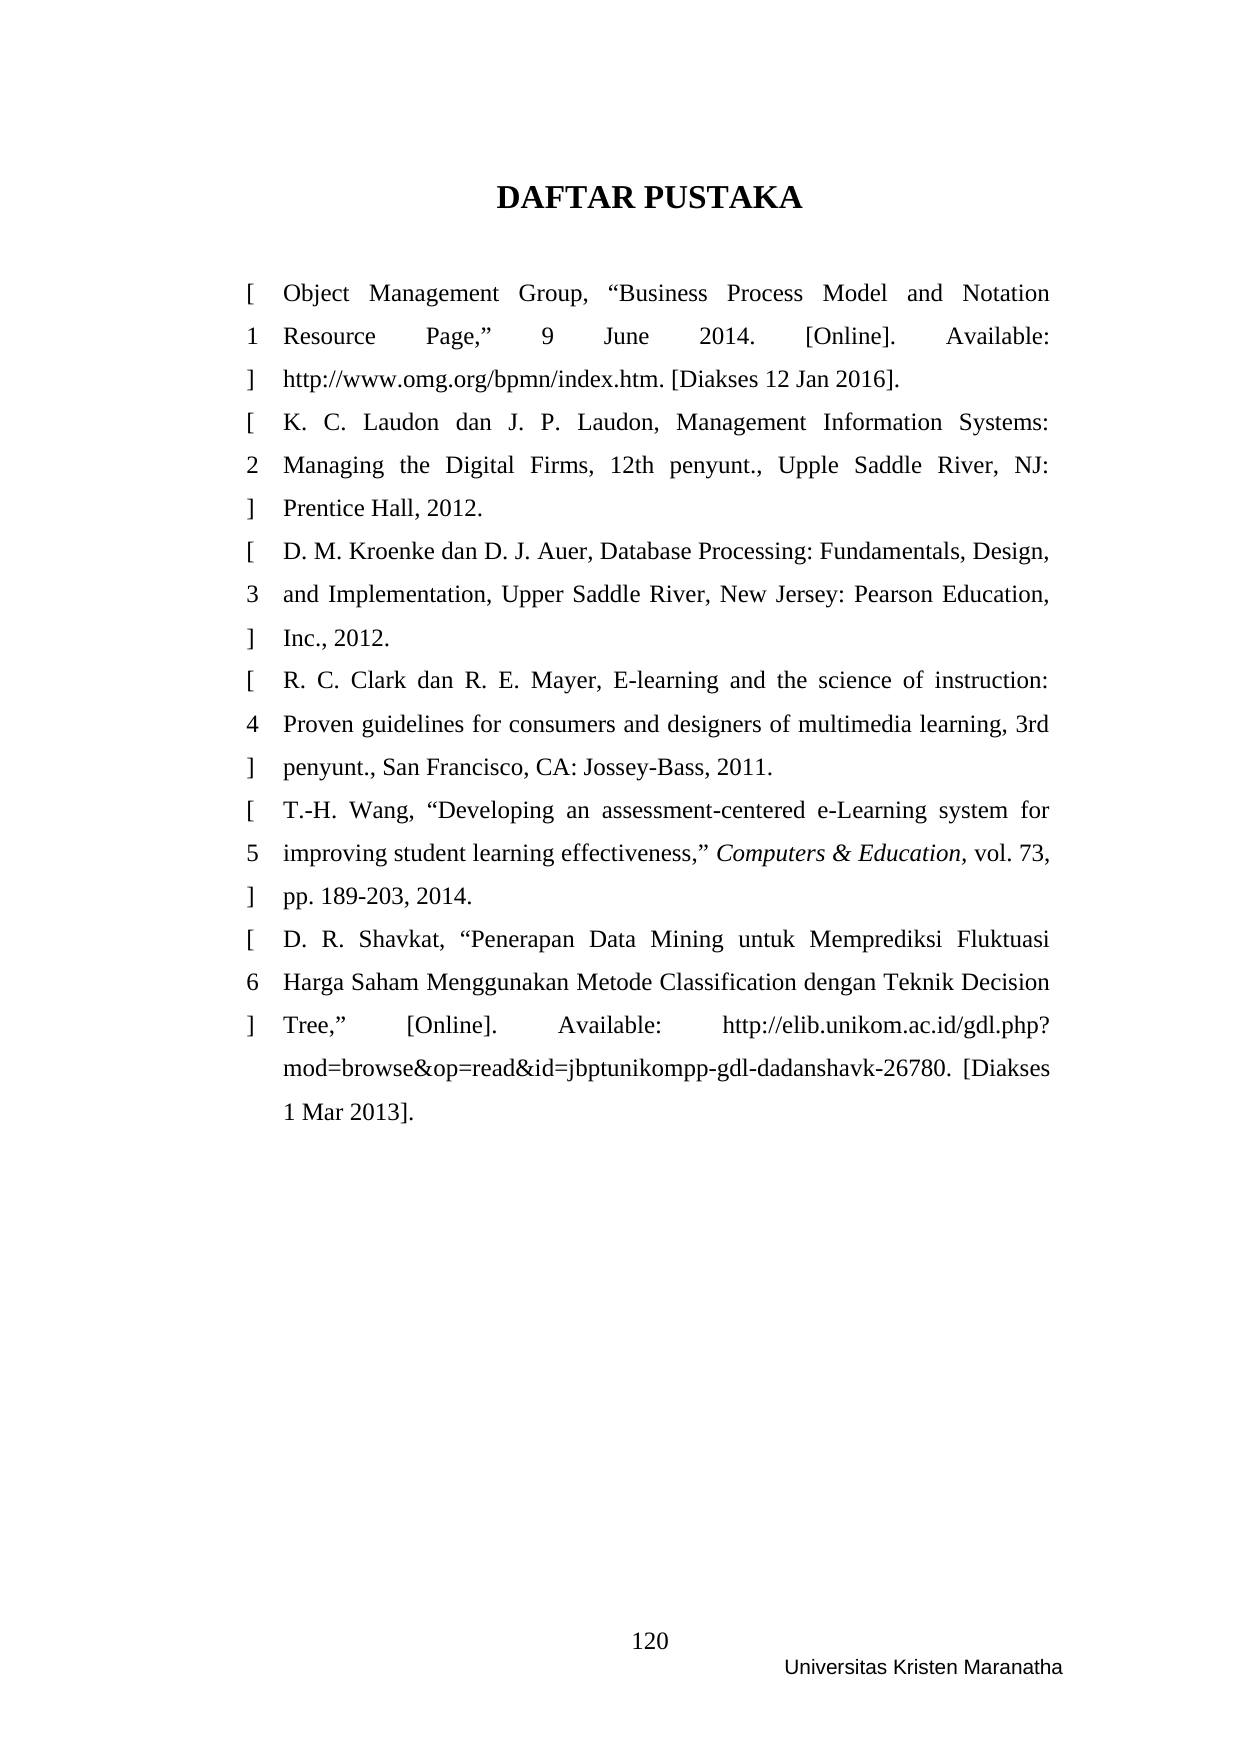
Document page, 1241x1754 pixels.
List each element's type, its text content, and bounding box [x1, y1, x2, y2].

table_cell R. C. Clark dan R. E. Mayer, E-learning and the science of instruction: Proven guidelines for consumers and designers of multimedia learning, 3rd penyunt., San Francisco, CA: Jossey-Bass, 2011. [272, 666, 1061, 795]
subtitle DAFTAR PUSTAKA [236, 177, 1063, 216]
table_header Object Management Group, “Business Process Model and Notation Resource Page,” 9 June 2014. [Online]. Available: http://www.omg.org/bpmn/index.htm. [Diakses 12 Jan 2016]. [272, 278, 1061, 407]
table_cell T.-H. Wang, “Developing an assessment-centered e-Learning system for improving student learning effectiveness,” Computers & Education, vol. 73, pp. 189-203, 2014. [272, 795, 1061, 924]
table_cell D. M. Kroenke dan D. J. Auer, Database Processing: Fundamentals, Design, and Implementation, Upper Saddle River, New Jersey: Pearson Education, Inc., 2012. [272, 536, 1061, 666]
table_cell [2] [235, 407, 272, 536]
table_cell K. C. Laudon dan J. P. Laudon, Management Information Systems: Managing the Digital Firms, 12th penyunt., Upple Saddle River, NJ: Prentice Hall, 2012. [272, 407, 1061, 536]
table_header [1] [235, 278, 272, 407]
table_cell [3] [235, 536, 272, 666]
table_cell [6] [235, 924, 272, 1140]
table_cell [5] [235, 795, 272, 924]
table_cell D. R. Shavkat, “Penerapan Data Mining untuk Memprediksi Fluktuasi Harga Saham Menggunakan Metode Classification dengan Teknik Decision Tree,” [Online]. Available: http://elib.unikom.ac.id/gdl.php?mod=browse&op=read&id=jbptunikompp-gdl-dadanshavk-26780. [Diakses 1 Mar 2013]. [272, 924, 1061, 1140]
table_cell [4] [235, 666, 272, 795]
